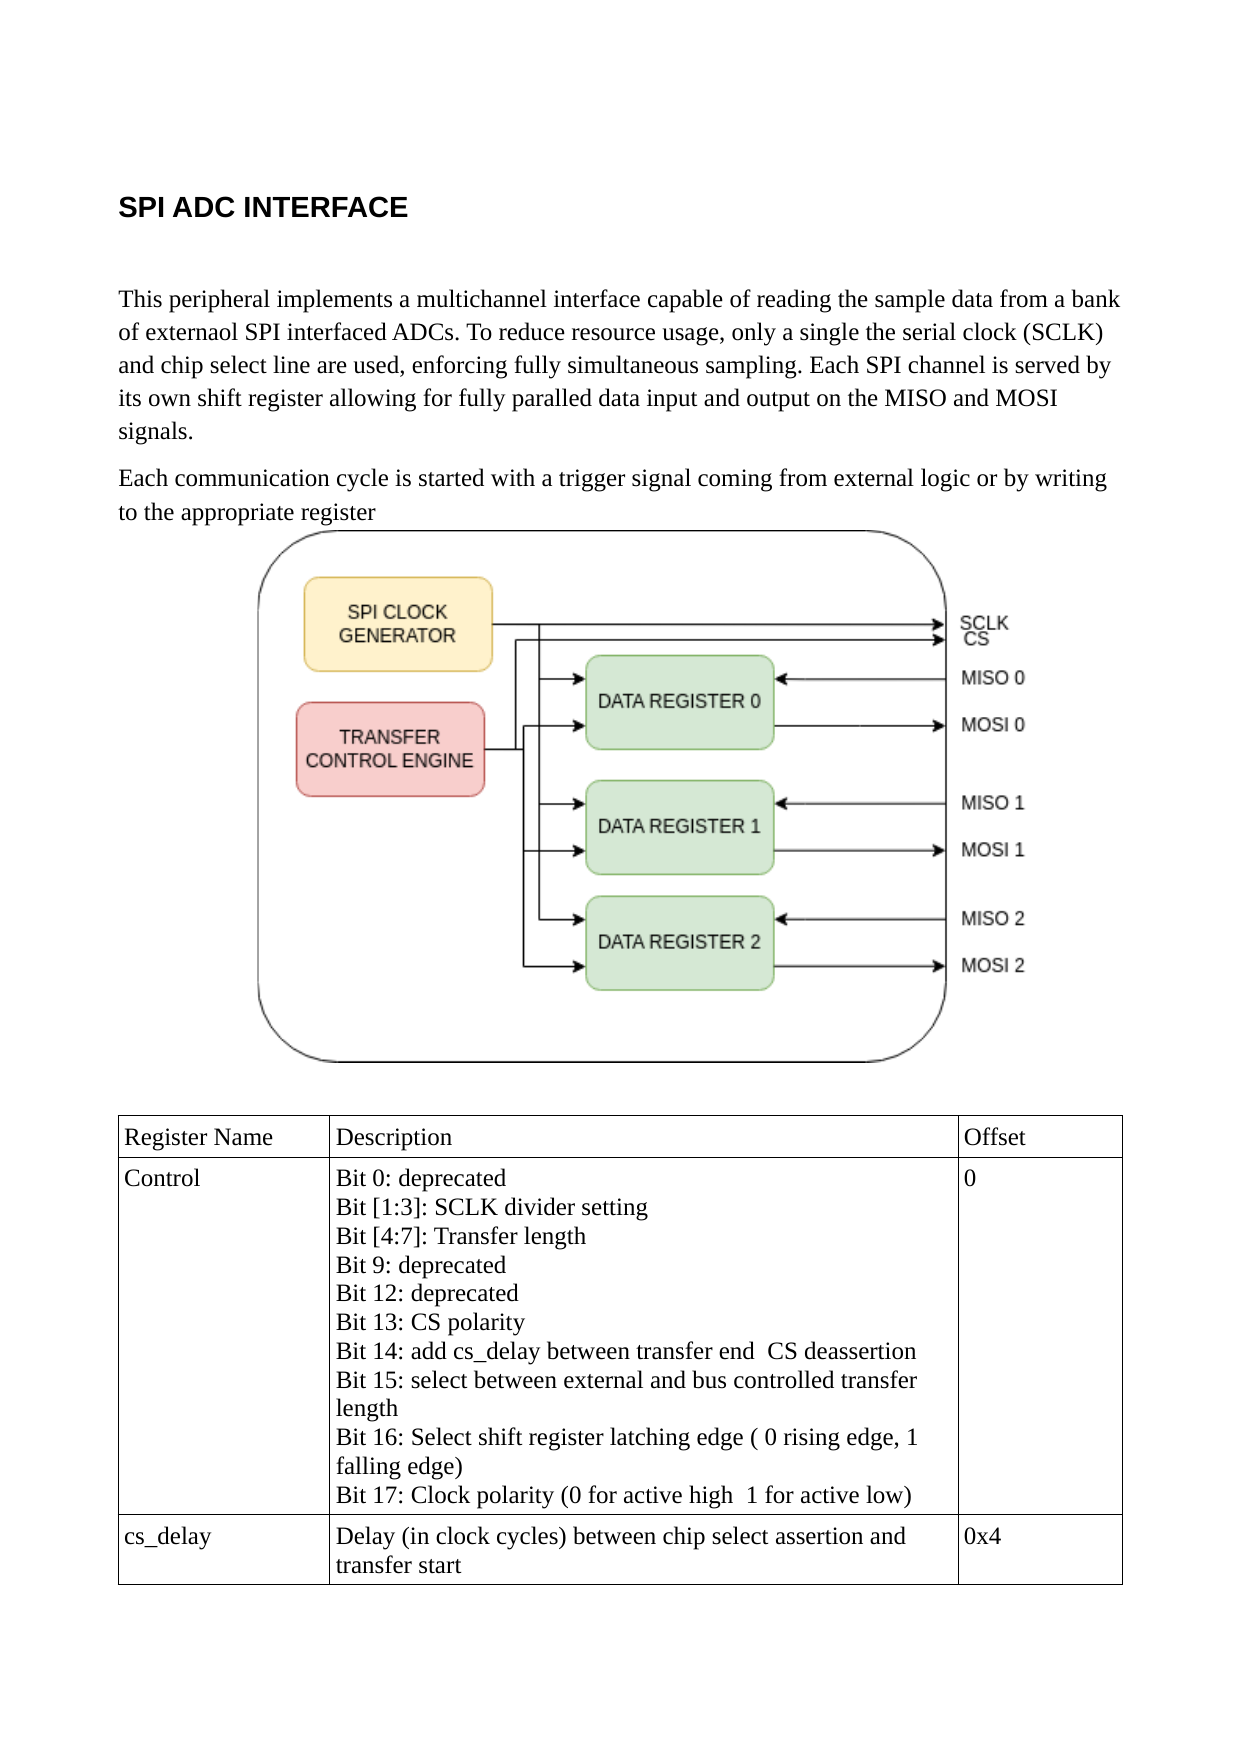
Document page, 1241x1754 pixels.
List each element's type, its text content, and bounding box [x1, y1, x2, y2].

table_cell Bit 0: deprecated Bit [1:3]: SCLK divider setting Bit [4:7]: Transfer length Bit 9: deprecated Bit 12: deprecated Bit 13: CS polarity Bit 14: add cs_delay between transfer end CS deassertion Bit 15: select between external and bus controlled transfer length Bit 16: Select shift register latching edge ( 0 rising edge, 1 falling edge) Bit 17: Clock polarity (0 for active high 1 for active low) [330, 1158, 958, 1514]
text Each communication cycle is started with a trigger signal coming from external logic or by writing to the appropriate register [118, 463, 1122, 525]
table_header Description [330, 1116, 958, 1157]
table_header Register Name [119, 1116, 329, 1157]
table_cell Delay (in clock cycles) between chip select assertion and transfer start [330, 1515, 958, 1584]
table_cell Control [119, 1158, 329, 1514]
picture [257, 530, 1030, 1063]
subtitle SPI ADC INTERFACE [118, 190, 1122, 224]
table_cell 0 [959, 1158, 1122, 1514]
table_header Offset [959, 1116, 1122, 1157]
table_cell 0x4 [959, 1515, 1122, 1584]
table_cell cs_delay [119, 1515, 329, 1584]
text This peripheral implements a multichannel interface capable of reading the sample data from a bank of externaol SPI interfaced ADCs. To reduce resource usage, only a single the serial clock (SCLK) and chip select line are used, enforcing fully simultaneous sampling. Each SPI channel is served by its own shift register allowing for fully paralled data input and output on the MISO and MOSI signals. [118, 284, 1122, 445]
